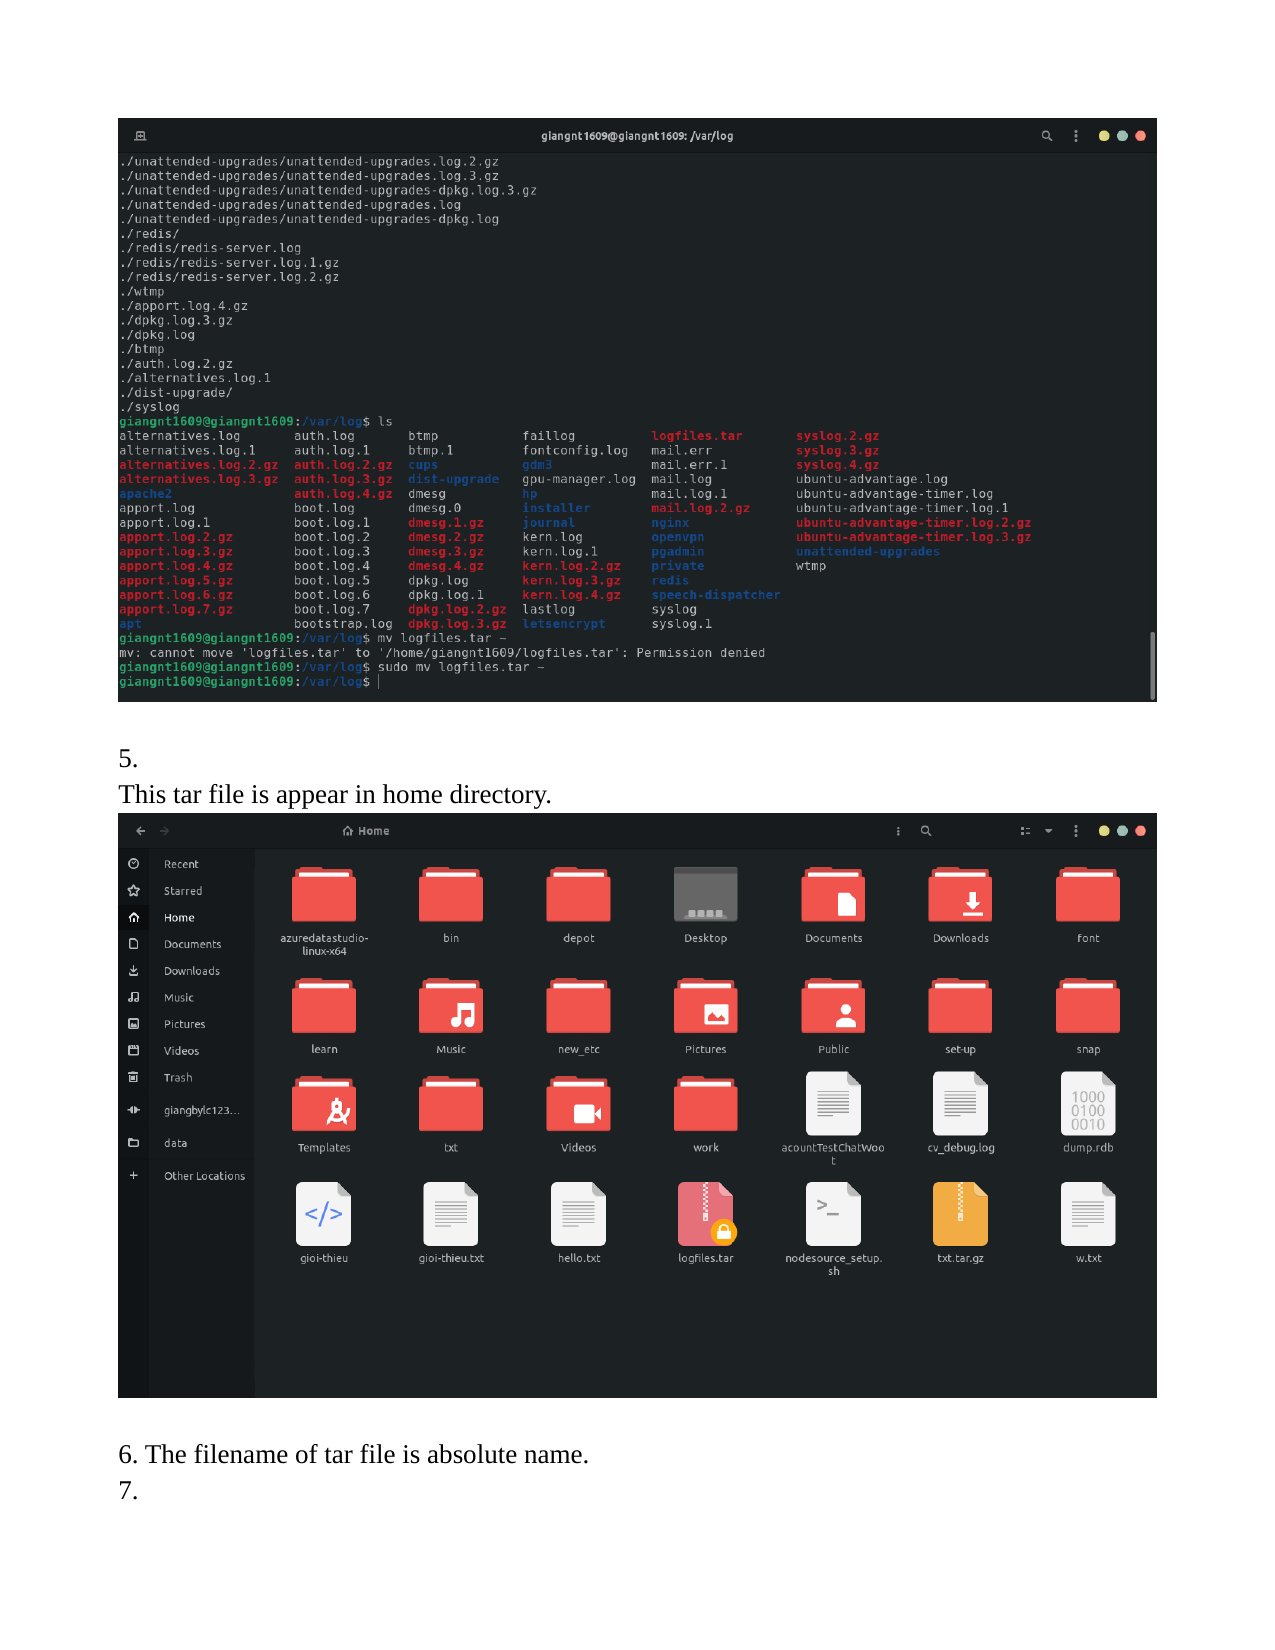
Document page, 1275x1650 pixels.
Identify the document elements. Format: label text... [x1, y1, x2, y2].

text 5. [118, 742, 1157, 773]
text This tar file is appear in home directory. [118, 778, 1157, 809]
picture [118, 813, 1157, 1398]
text 7. [118, 1474, 1157, 1505]
picture [118, 118, 1157, 702]
text 6. The filename of tar file is absolute name. [118, 1438, 1157, 1469]
